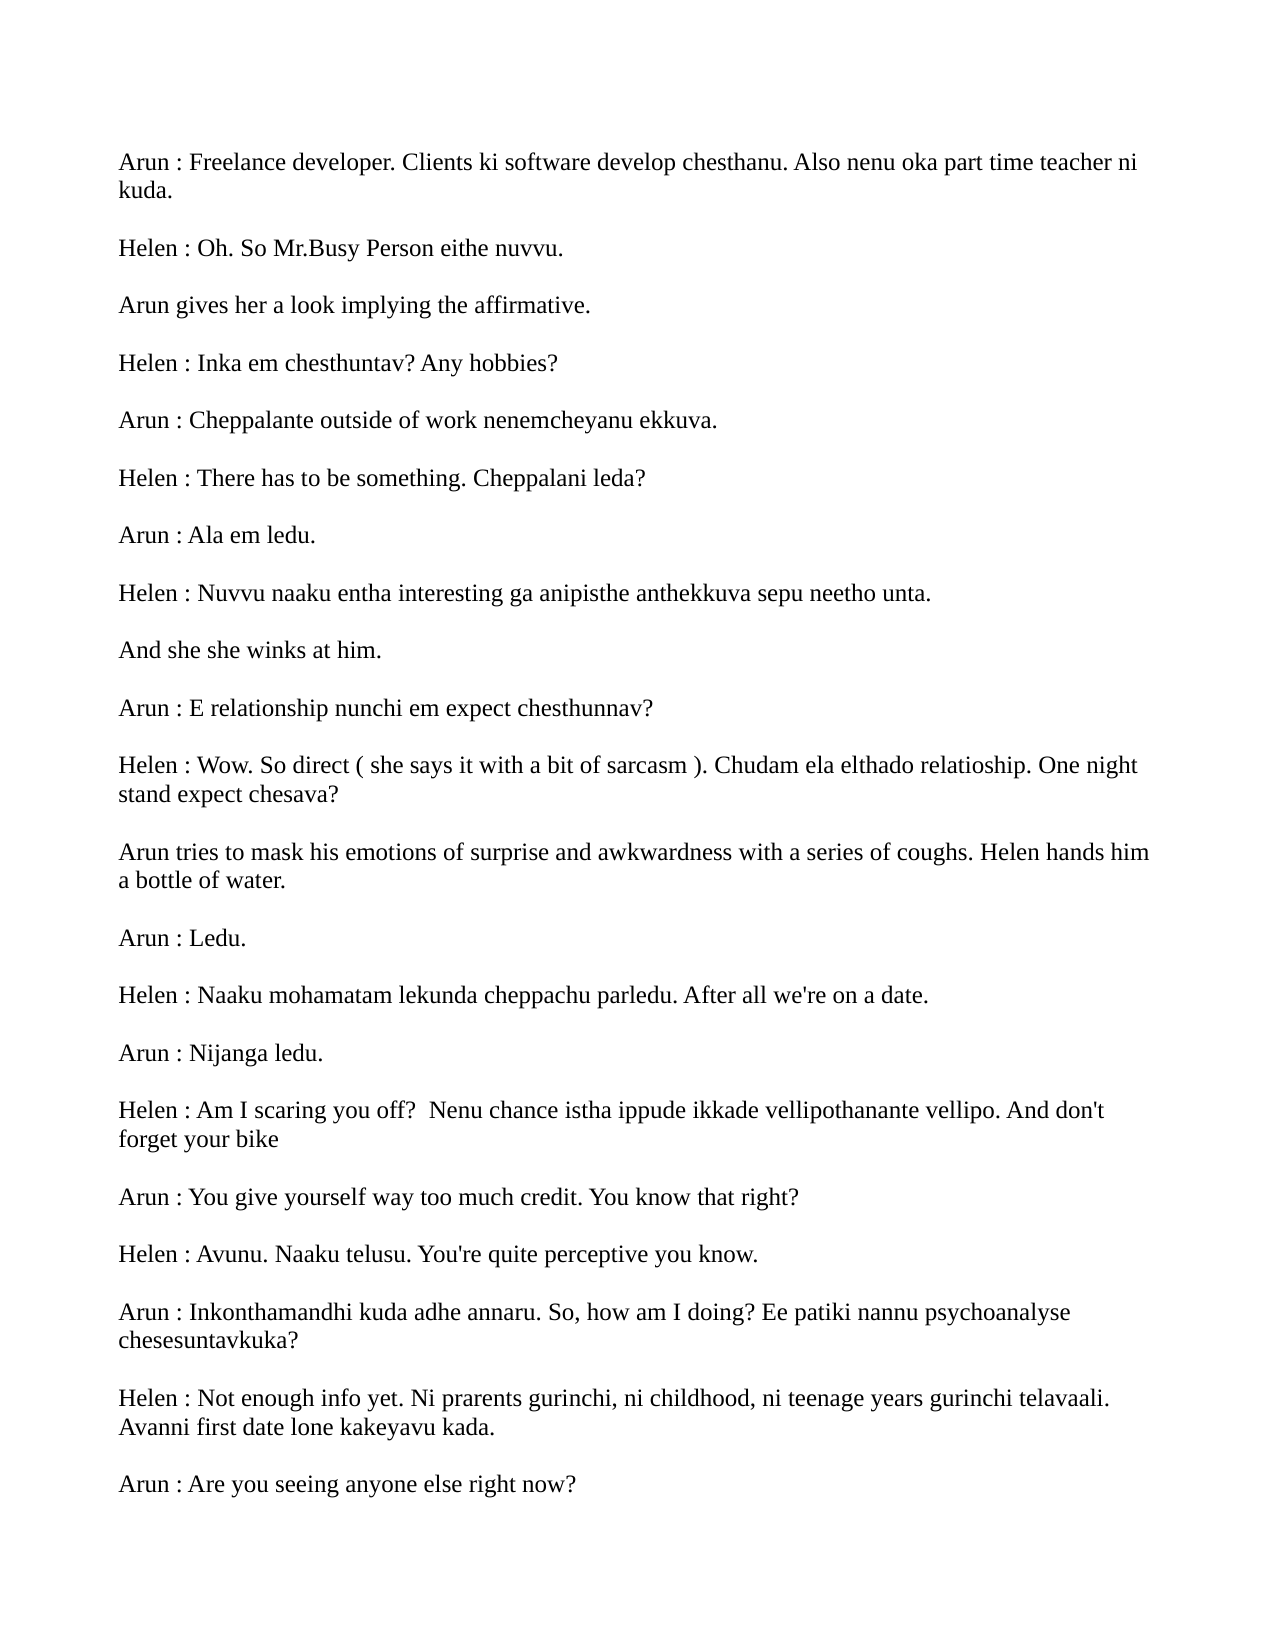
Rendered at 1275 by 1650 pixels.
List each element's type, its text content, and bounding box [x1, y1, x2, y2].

text Helen : Inka em chesthuntav? Any hobbies? [118, 348, 1157, 377]
text Arun : Nijanga ledu. [118, 1038, 1157, 1067]
text And she she winks at him. [118, 636, 1157, 664]
text Helen : Nuvvu naaku entha interesting ga anipisthe anthekkuva sepu neetho unta. [118, 578, 1157, 607]
text Arun : Freelance developer. Clients ki software develop chesthanu. Also nenu oka part time teacher ni kuda. [118, 147, 1157, 204]
text Helen : Not enough info yet. Ni prarents gurinchi, ni childhood, ni teenage years gurinchi telavaali. Avanni first date lone kakeyavu kada. [118, 1383, 1157, 1441]
text Arun : E relationship nunchi em expect chesthunnav? [118, 693, 1157, 722]
text Helen : Am I scaring you off? Nenu chance istha ippude ikkade vellipothanante vellipo. And don't forget your bike [118, 1096, 1157, 1153]
text Arun : Inkonthamandhi kuda adhe annaru. So, how am I doing? Ee patiki nannu psychoanalyse chesesuntavkuka? [118, 1297, 1157, 1354]
text Helen : There has to be something. Cheppalani leda? [118, 463, 1157, 492]
text Helen : Avunu. Naaku telusu. You're quite perceptive you know. [118, 1239, 1157, 1268]
text Arun gives her a look implying the affirmative. [118, 291, 1157, 319]
text Arun : Ala em ledu. [118, 521, 1157, 549]
text Arun tries to mask his emotions of surprise and awkwardness with a series of coughs. Helen hands him a bottle of water. [118, 837, 1157, 894]
text Arun : Cheppalante outside of work nenemcheyanu ekkuva. [118, 406, 1157, 434]
text Helen : Oh. So Mr.Busy Person eithe nuvvu. [118, 233, 1157, 262]
text Helen : Naaku mohamatam lekunda cheppachu parledu. After all we're on a date. [118, 981, 1157, 1009]
text Arun : You give yourself way too much credit. You know that right? [118, 1182, 1157, 1211]
text Arun : Are you seeing anyone else right now? [118, 1469, 1157, 1498]
text Arun : Ledu. [118, 923, 1157, 952]
text Helen : Wow. So direct ( she says it with a bit of sarcasm ). Chudam ela elthado relatioship. One night stand expect chesava? [118, 751, 1157, 808]
